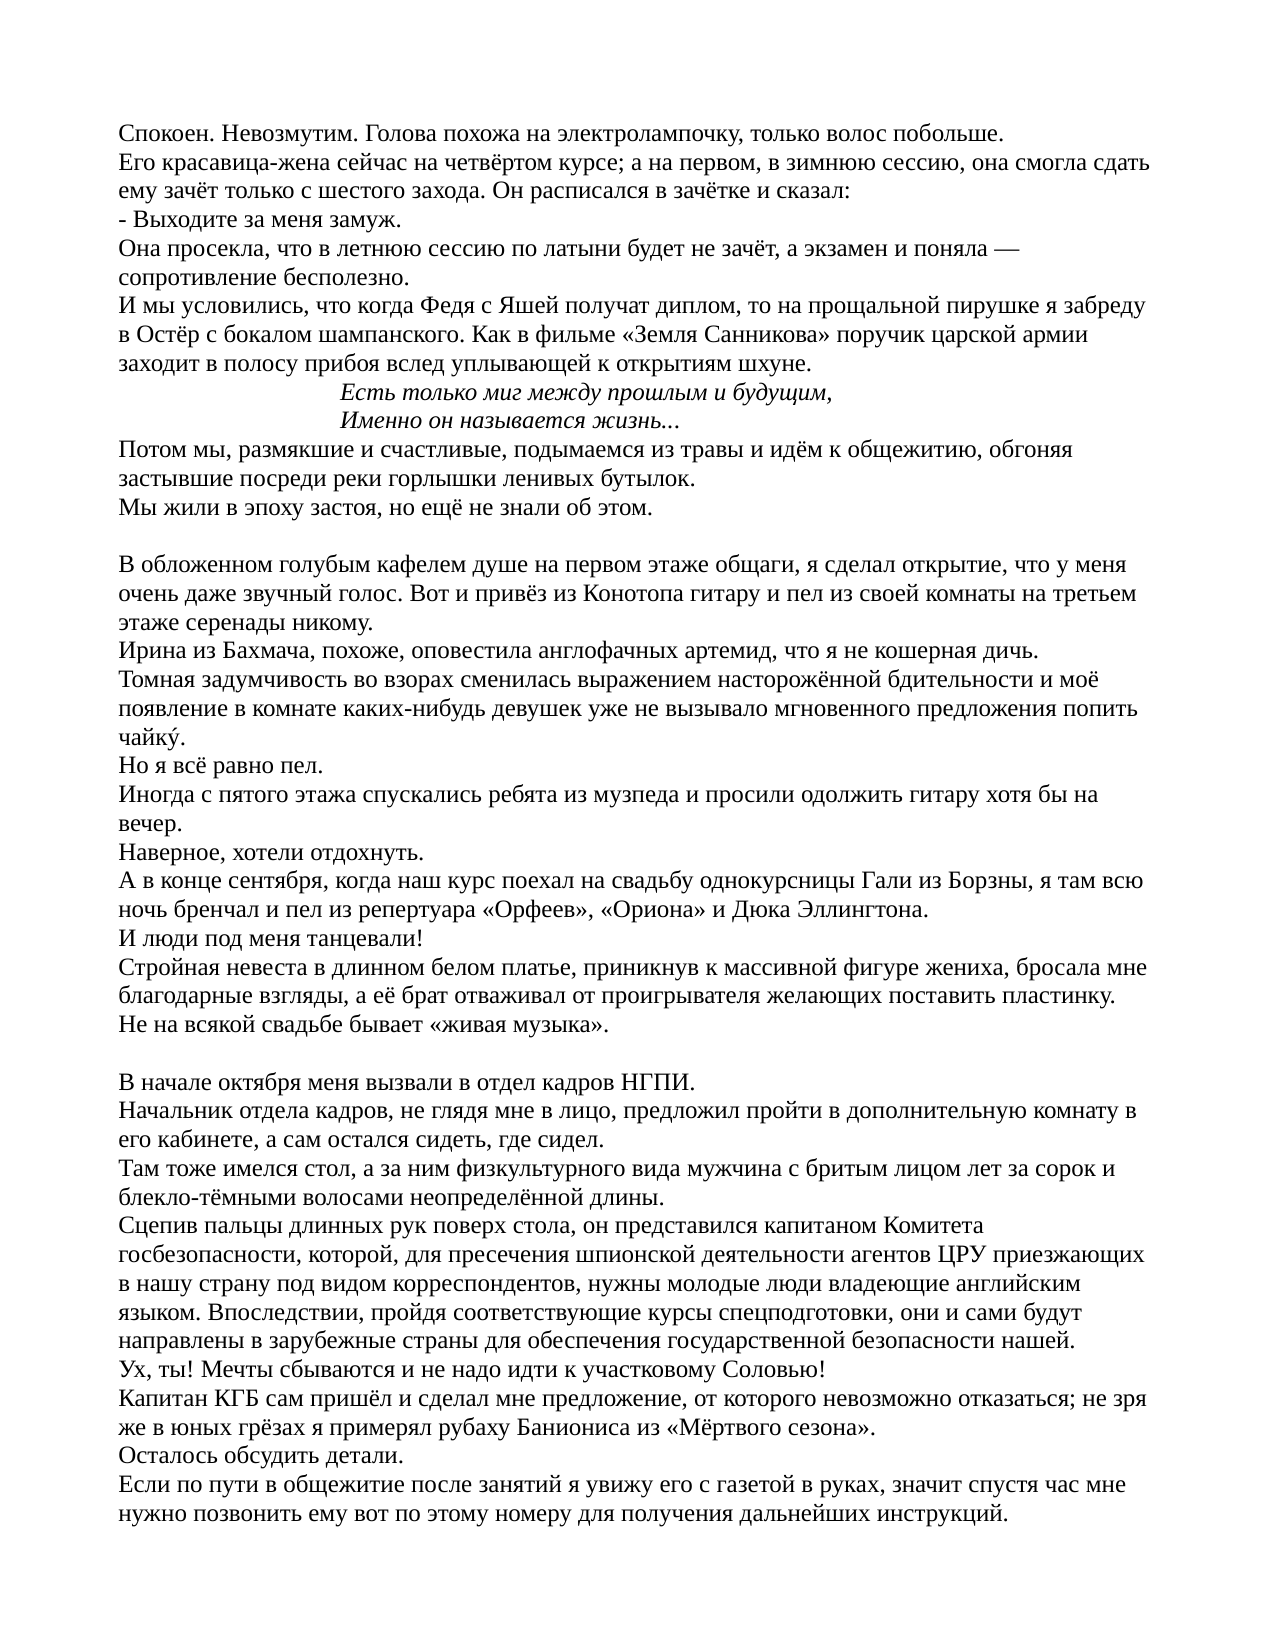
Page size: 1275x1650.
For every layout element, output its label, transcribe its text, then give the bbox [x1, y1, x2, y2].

text Сцепив пальцы длинных рук поверх стола, он представился капитаном Комитета госбезопасности, которой, для пресечения шпионской деятельности агентов ЦРУ приезжающих в нашу страну под видом корреспондентов, нужны молодые люди владеющие английским языком. Впоследствии, пройдя соответствующие курсы спецподготовки, они и сами будут направлены в зарубежные страны для обеспечения государственной безопасности нашей. [118, 1211, 1157, 1354]
text Потом мы, размякшие и счастливые, подымаемся из травы и идём к общежитию, обгоняя застывшие посреди реки горлышки ленивых бутылок. [118, 434, 1157, 492]
text В начале октября меня вызвали в отдел кадров НГПИ. [118, 1067, 1157, 1096]
text И мы условились, что когда Федя с Яшей получат диплом, то на прощальной пирушке я забреду в Остёр с бокалом шампанского. Как в фильме «Земля Санникова» поручик царской армии заходит в полосу прибоя вслед уплывающей к открытиям шхуне. [118, 291, 1157, 377]
text Там тоже имелся стол, а за ним физкультурного вида мужчина с бритым лицом лет за сорок и блекло-тёмными волосами неопределённой длины. [118, 1153, 1157, 1211]
text Но я всё равно пел. [118, 751, 1157, 779]
text Есть только миг между прошлым и будущим, [118, 377, 1157, 406]
text И люди под меня танцевали! [118, 923, 1157, 952]
text Его красавица-жена сейчас на четвёртом курсе; а на первом, в зимнюю сессию, она смогла сдать ему зачёт только с шестого захода. Он расписался в зачётке и сказал: [118, 147, 1157, 204]
text Осталось обсудить детали. [118, 1441, 1157, 1469]
text Начальник отдела кадров, не глядя мне в лицо, предложил пройти в дополнительную комнату в его кабинете, а сам остался сидеть, где сидел. [118, 1096, 1157, 1153]
text Ух, ты! Мечты сбываются и не надо идти к участковому Соловью! [118, 1354, 1157, 1383]
text А в конце сентября, когда наш курс поехал на свадьбу однокурсницы Гали из Борзны, я там всю ночь бренчал и пел из репертуара «Орфеев», «Ориона» и Дюка Эллингтона. [118, 866, 1157, 923]
text Мы жили в эпоху застоя, но ещё не знали об этом. [118, 492, 1157, 521]
text - Выходите за меня замуж. [118, 204, 1157, 233]
text Она просекла, что в летнюю сессию по латыни будет не зачёт, а экзамен и поняла — сопротивление бесполезно. [118, 233, 1157, 291]
text Именно он называется жизнь... [118, 406, 1157, 434]
text Капитан КГБ сам пришёл и сделал мне предложение, от которого невозможно отказаться; не зря же в юных грёзах я примерял рубаху Баниониса из «Мёртвого сезона». [118, 1383, 1157, 1441]
text Ирина из Бахмача, похоже, оповестила англофачных артемид, что я не кошерная дичь. [118, 636, 1157, 664]
text Наверное, хотели отдохнуть. [118, 837, 1157, 866]
text Если по пути в общежитие после занятий я увижу его с газетой в руках, значит спустя час мне нужно позвонить ему вот по этому номеру для получения дальнейших инструкций. [118, 1469, 1157, 1527]
text В обложенном голубым кафелем душе на первом этаже общаги, я сделал открытие, что у меня очень даже звучный голос. Вот и привёз из Конотопа гитару и пел из своей комнаты на третьем этаже серенады никому. [118, 549, 1157, 636]
text Иногда с пятого этажа спускались ребята из музпеда и просили одолжить гитару хотя бы на вечер. [118, 779, 1157, 837]
text Спокоен. Невозмутим. Голова похожа на электролампочку, только волос побольше. [118, 118, 1157, 147]
text Стройная невеста в длинном белом платье, приникнув к массивной фигуре жениха, бросала мне благодарные взгляды, а её брат отваживал от проигрывателя желающих поставить пластинку. [118, 952, 1157, 1009]
text Не на всякой свадьбе бывает «живая музыка». [118, 1009, 1157, 1038]
text Томная задумчивость во взорах сменилась выражением насторожённой бдительности и моё появление в комнате каких-нибудь девушек уже не вызывало мгновенного предложения попить чайкý. [118, 664, 1157, 751]
